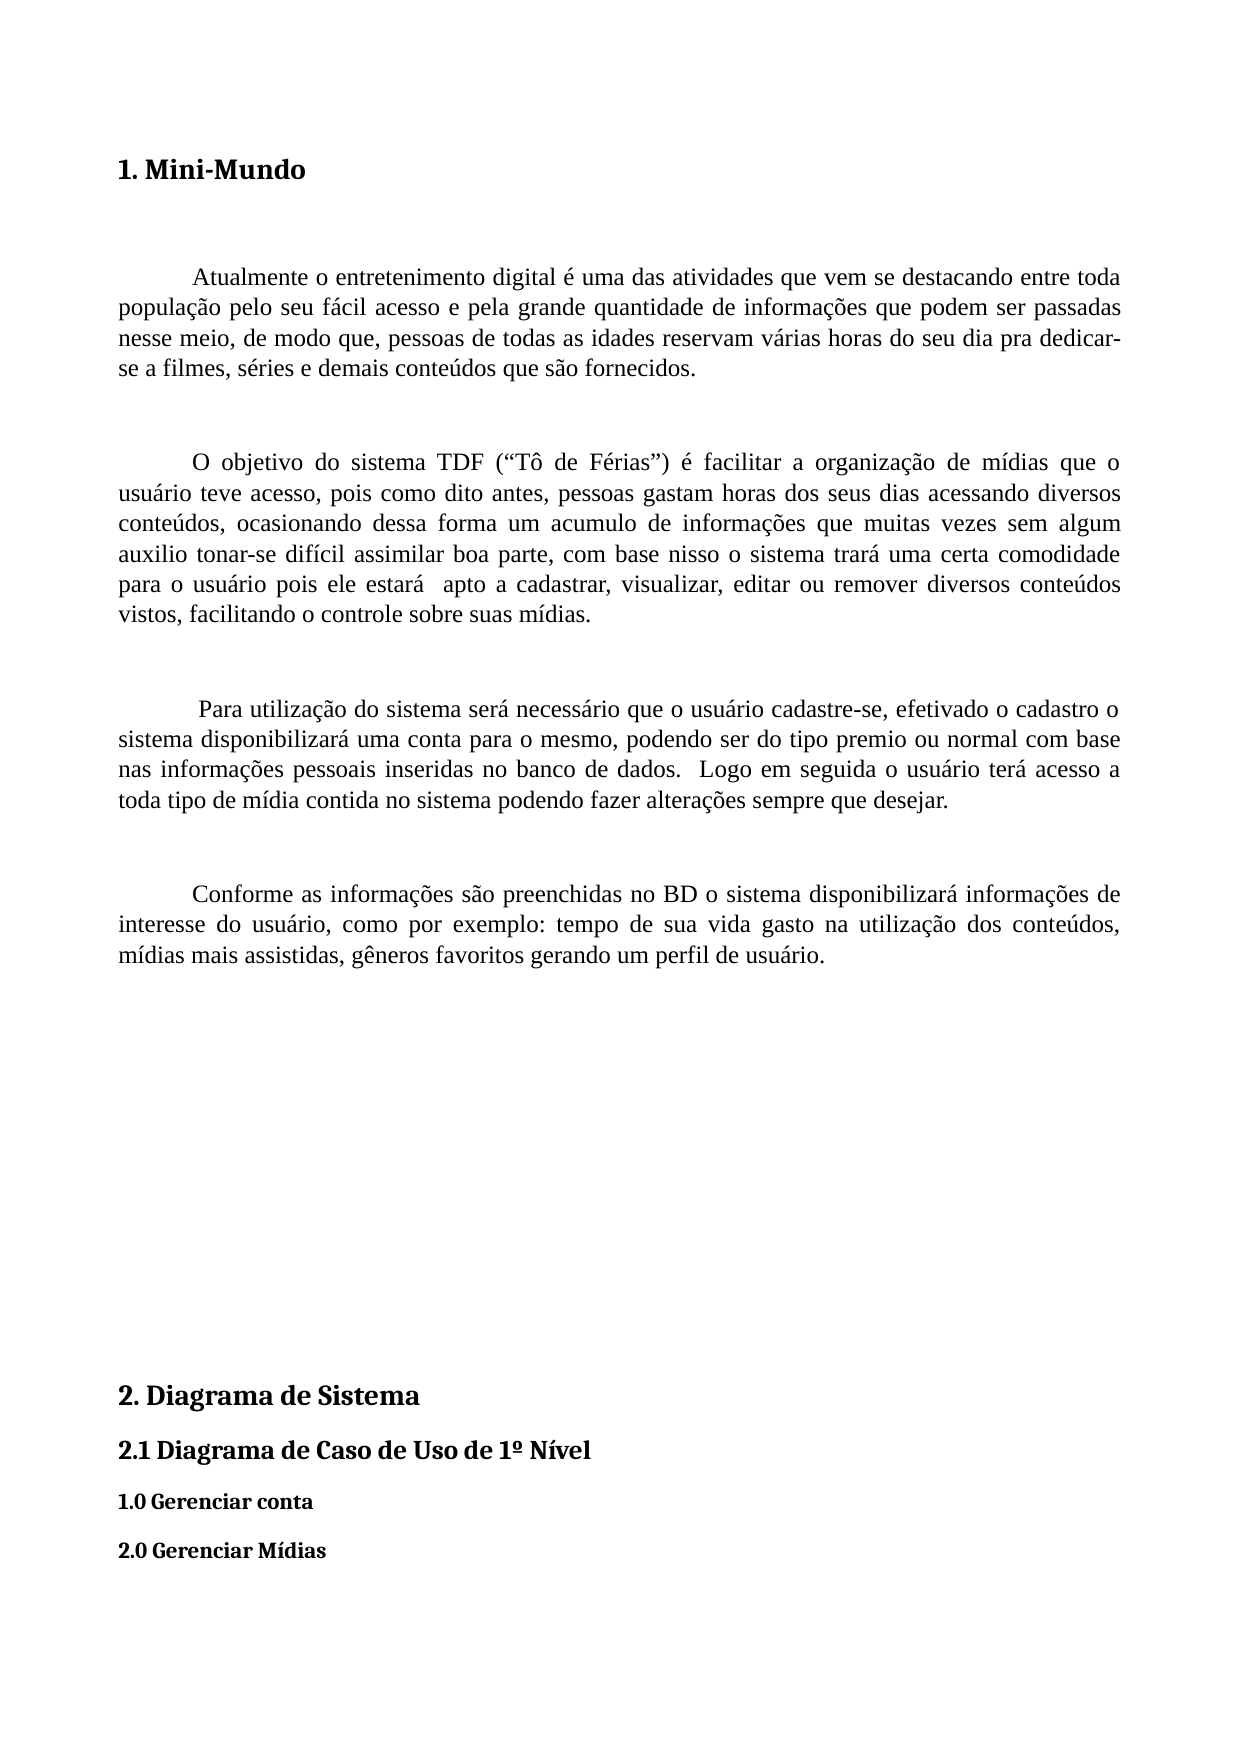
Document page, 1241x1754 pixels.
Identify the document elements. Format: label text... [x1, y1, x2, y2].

subtitle 1.0 Gerenciar conta [118, 1489, 1122, 1516]
text Conforme as informações são preenchidas no BD o sistema disponibilizará informações de interesse do usuário, como por exemplo: tempo de sua vida gasto na utilização dos conteúdos, mídias mais assistidas, gêneros favoritos gerando um perfil de usuário. [118, 879, 1122, 969]
subtitle 1. Mini-Mundo [118, 153, 1122, 187]
text O objetivo do sistema TDF (“Tô de Férias”) é facilitar a organização de mídias que o usuário teve acesso, pois como dito antes, pessoas gastam horas dos seus dias acessando diversos conteúdos, ocasionando dessa forma um acumulo de informações que muitas vezes sem algum auxilio tonar-se difícil assimilar boa parte, com base nisso o sistema trará uma certa comodidade para o usuário pois ele estará apto a cadastrar, visualizar, editar ou remover diversos conteúdos vistos, facilitando o controle sobre suas mídias. [118, 447, 1122, 628]
subtitle 2.1 Diagrama de Caso de Uso de 1º Nível [118, 1435, 1122, 1467]
subtitle 2. Diagrama de Sistema [118, 1379, 1122, 1413]
subtitle 2.0 Gerenciar Mídias [118, 1538, 1122, 1564]
text Atualmente o entretenimento digital é uma das atividades que vem se destacando entre toda população pelo seu fácil acesso e pela grande quantidade de informações que podem ser passadas nesse meio, de modo que, pessoas de todas as idades reservam várias horas do seu dia pra dedicar-se a filmes, séries e demais conteúdos que são fornecidos. [118, 262, 1122, 382]
text Para utilização do sistema será necessário que o usuário cadastre-se, efetivado o cadastro o sistema disponibilizará uma conta para o mesmo, podendo ser do tipo premio ou normal com base nas informações pessoais inseridas no banco de dados. Logo em seguida o usuário terá acesso a toda tipo de mídia contida no sistema podendo fazer alterações sempre que desejar. [118, 694, 1122, 814]
